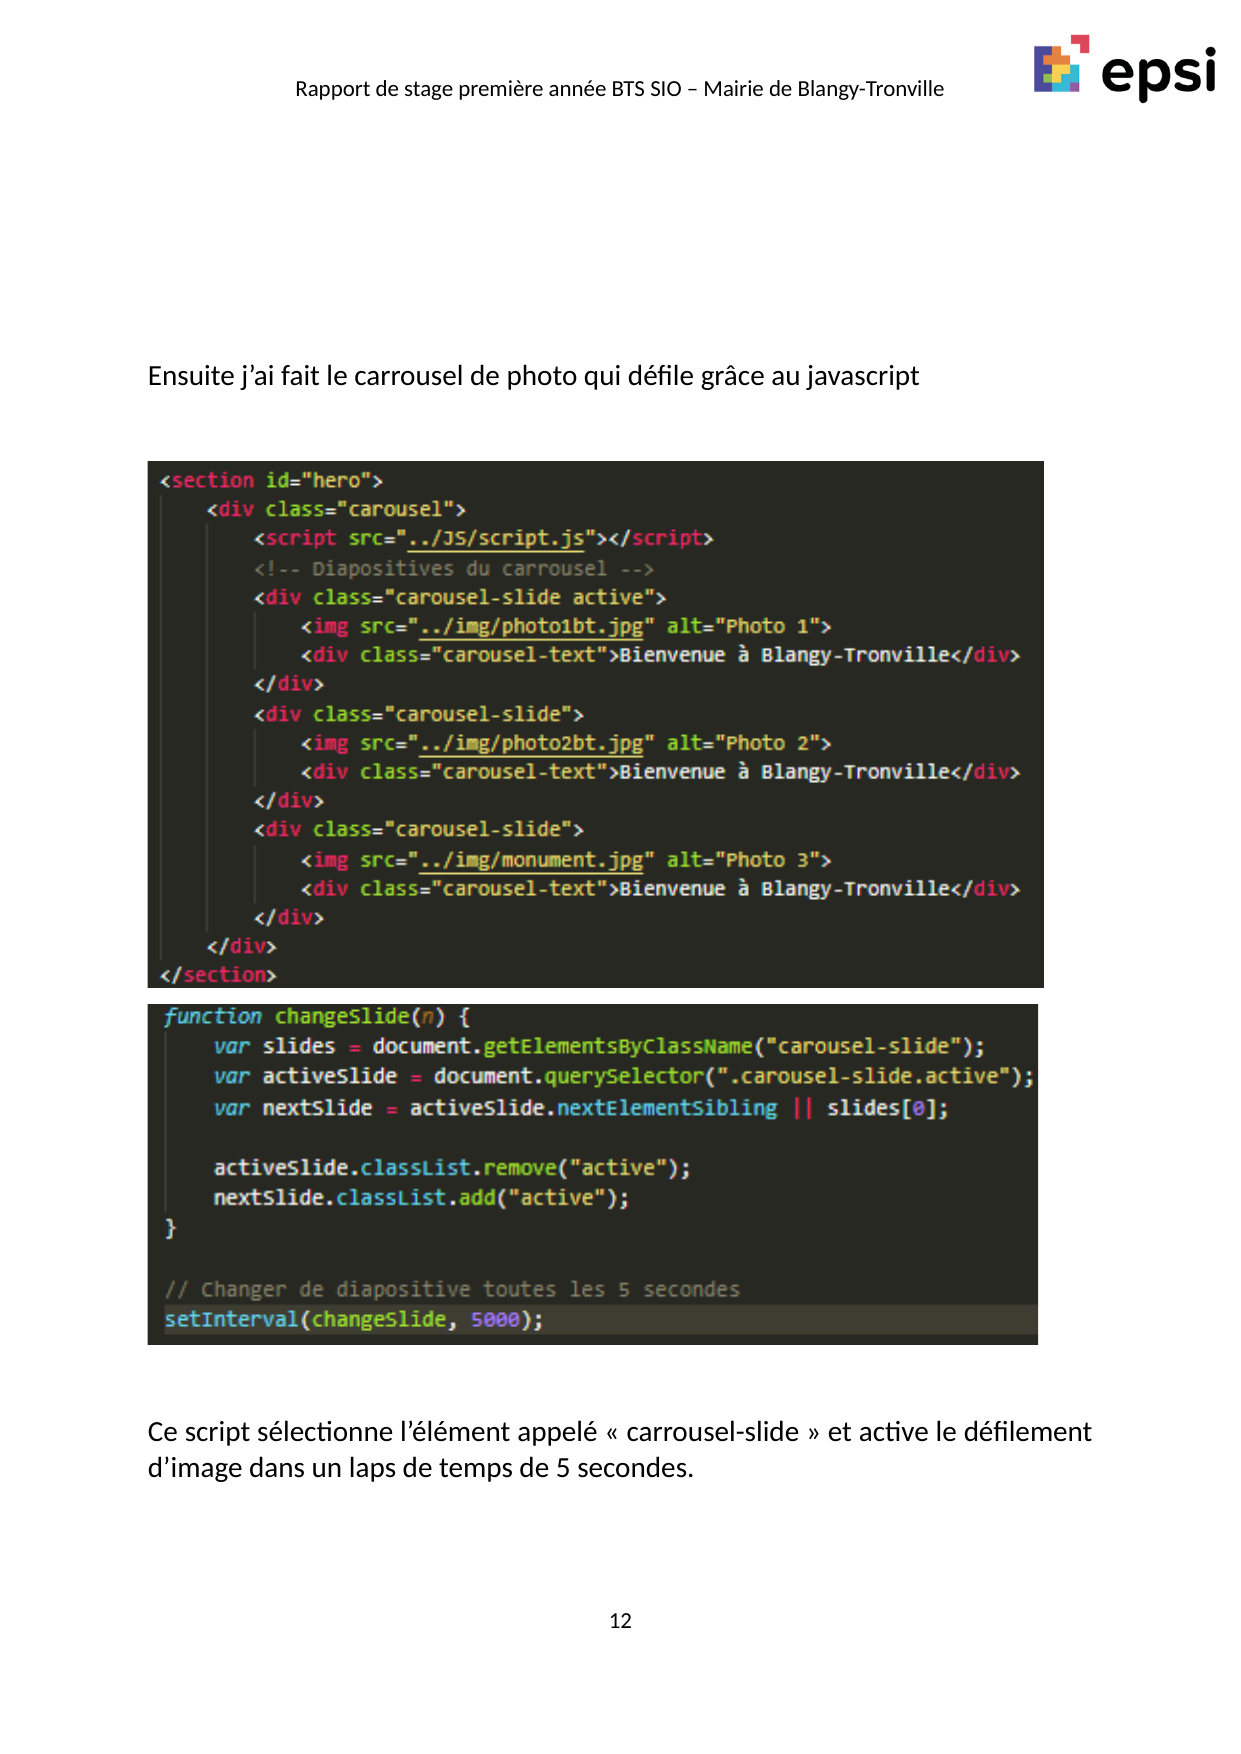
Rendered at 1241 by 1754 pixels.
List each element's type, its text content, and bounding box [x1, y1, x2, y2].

text Ensuite j’ai fait le carrousel de photo qui défile grâce au javascript [148, 357, 1093, 392]
text Ce script sélectionne l’élément appelé « carrousel-slide » et active le défilement d’image dans un laps de temps de 5 secondes. [148, 1413, 1093, 1485]
